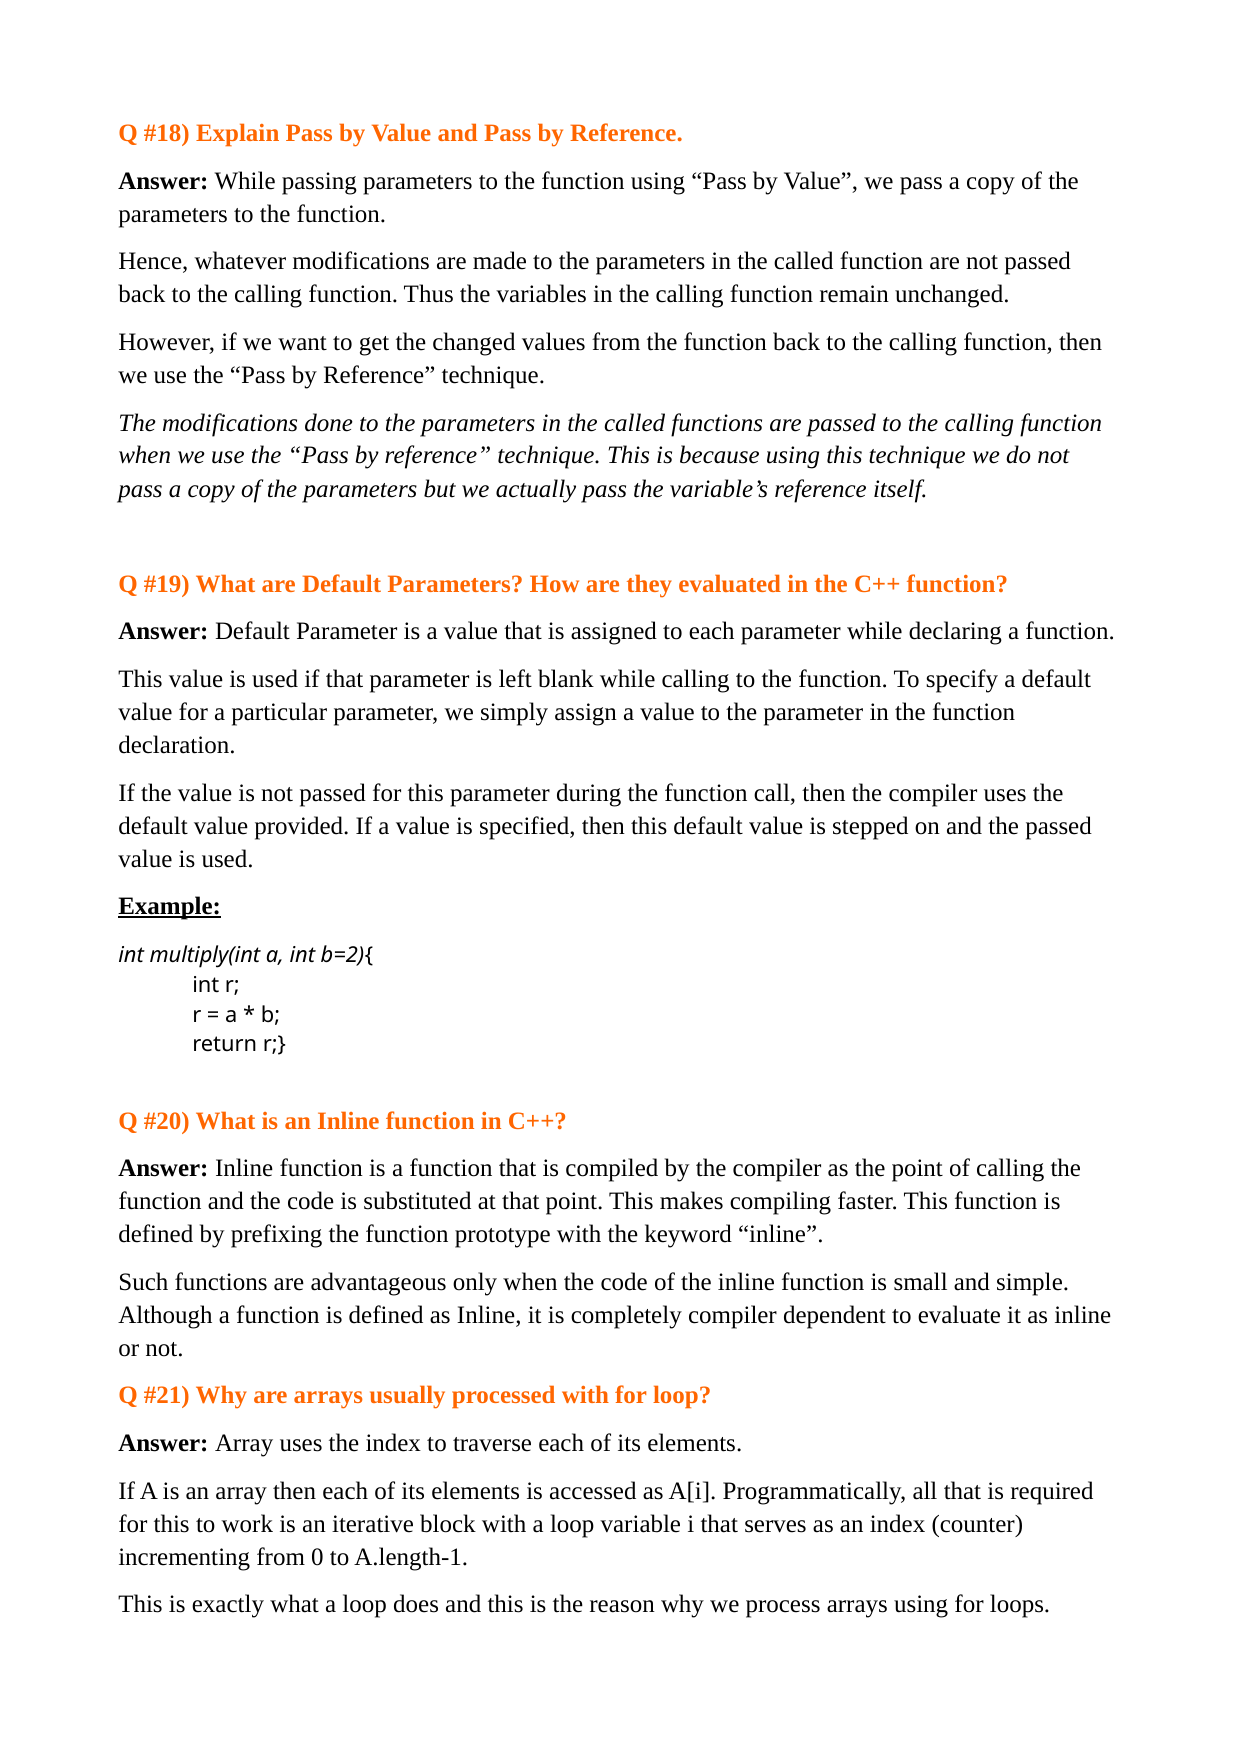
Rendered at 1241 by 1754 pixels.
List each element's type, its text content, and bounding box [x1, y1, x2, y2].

text Q #18) Explain Pass by Value and Pass by Reference. [118, 118, 1122, 147]
text Answer: While passing parameters to the function using “Pass by Value”, we pass a copy of the parameters to the function. [118, 166, 1122, 227]
text If A is an array then each of its elements is accessed as A[i]. Programmatically, all that is required for this to work is an iterative block with a loop variable i that serves as an index (counter) incrementing from 0 to A.length-1. [118, 1476, 1122, 1571]
text If the value is not passed for this parameter during the function call, then the compiler uses the default value provided. If a value is specified, then this default value is stepped on and the passed value is used. [118, 778, 1122, 872]
text This value is used if that parameter is left blank while calling to the function. To specify a default value for a particular parameter, we simply assign a value to the parameter in the function declaration. [118, 664, 1122, 759]
text int multiply(int a, int b=2){ [118, 939, 1122, 969]
text The modifications done to the parameters in the called functions are passed to the calling function when we use the “Pass by reference” technique. This is because using this technique we do not pass a copy of the parameters but we actually pass the variable’s reference itself. [118, 408, 1122, 502]
text Answer: Array uses the index to traverse each of its elements. [118, 1428, 1122, 1457]
text Q #19) What are Default Parameters? How are they evaluated in the C++ function? [118, 569, 1122, 598]
text Q #20) What is an Inline function in C++? [118, 1106, 1122, 1134]
text Example: [118, 891, 1122, 920]
text This is exactly what a loop does and this is the reason why we process arrays using for loops. [118, 1589, 1122, 1618]
text r = a * b; [118, 998, 1122, 1028]
text Q #21) Why are arrays usually processed with for loop? [118, 1381, 1122, 1409]
text Answer: Default Parameter is a value that is assigned to each parameter while declaring a function. [118, 616, 1122, 645]
text However, if we want to get the changed values from the function back to the calling function, then we use the “Pass by Reference” technique. [118, 327, 1122, 389]
text Such functions are advantageous only when the code of the inline function is small and simple. Although a function is defined as Inline, it is completely compiler dependent to evaluate it as inline or not. [118, 1267, 1122, 1362]
text return r;} [118, 1028, 1122, 1058]
text Answer: Inline function is a function that is compiled by the compiler as the point of calling the function and the code is substituted at that point. This makes compiling faster. This function is defined by prefixing the function prototype with the keyword “inline”. [118, 1153, 1122, 1248]
text Hence, whatever modifications are made to the parameters in the called function are not passed back to the calling function. Thus the variables in the calling function remain unchanged. [118, 246, 1122, 308]
text int r; [118, 969, 1122, 998]
